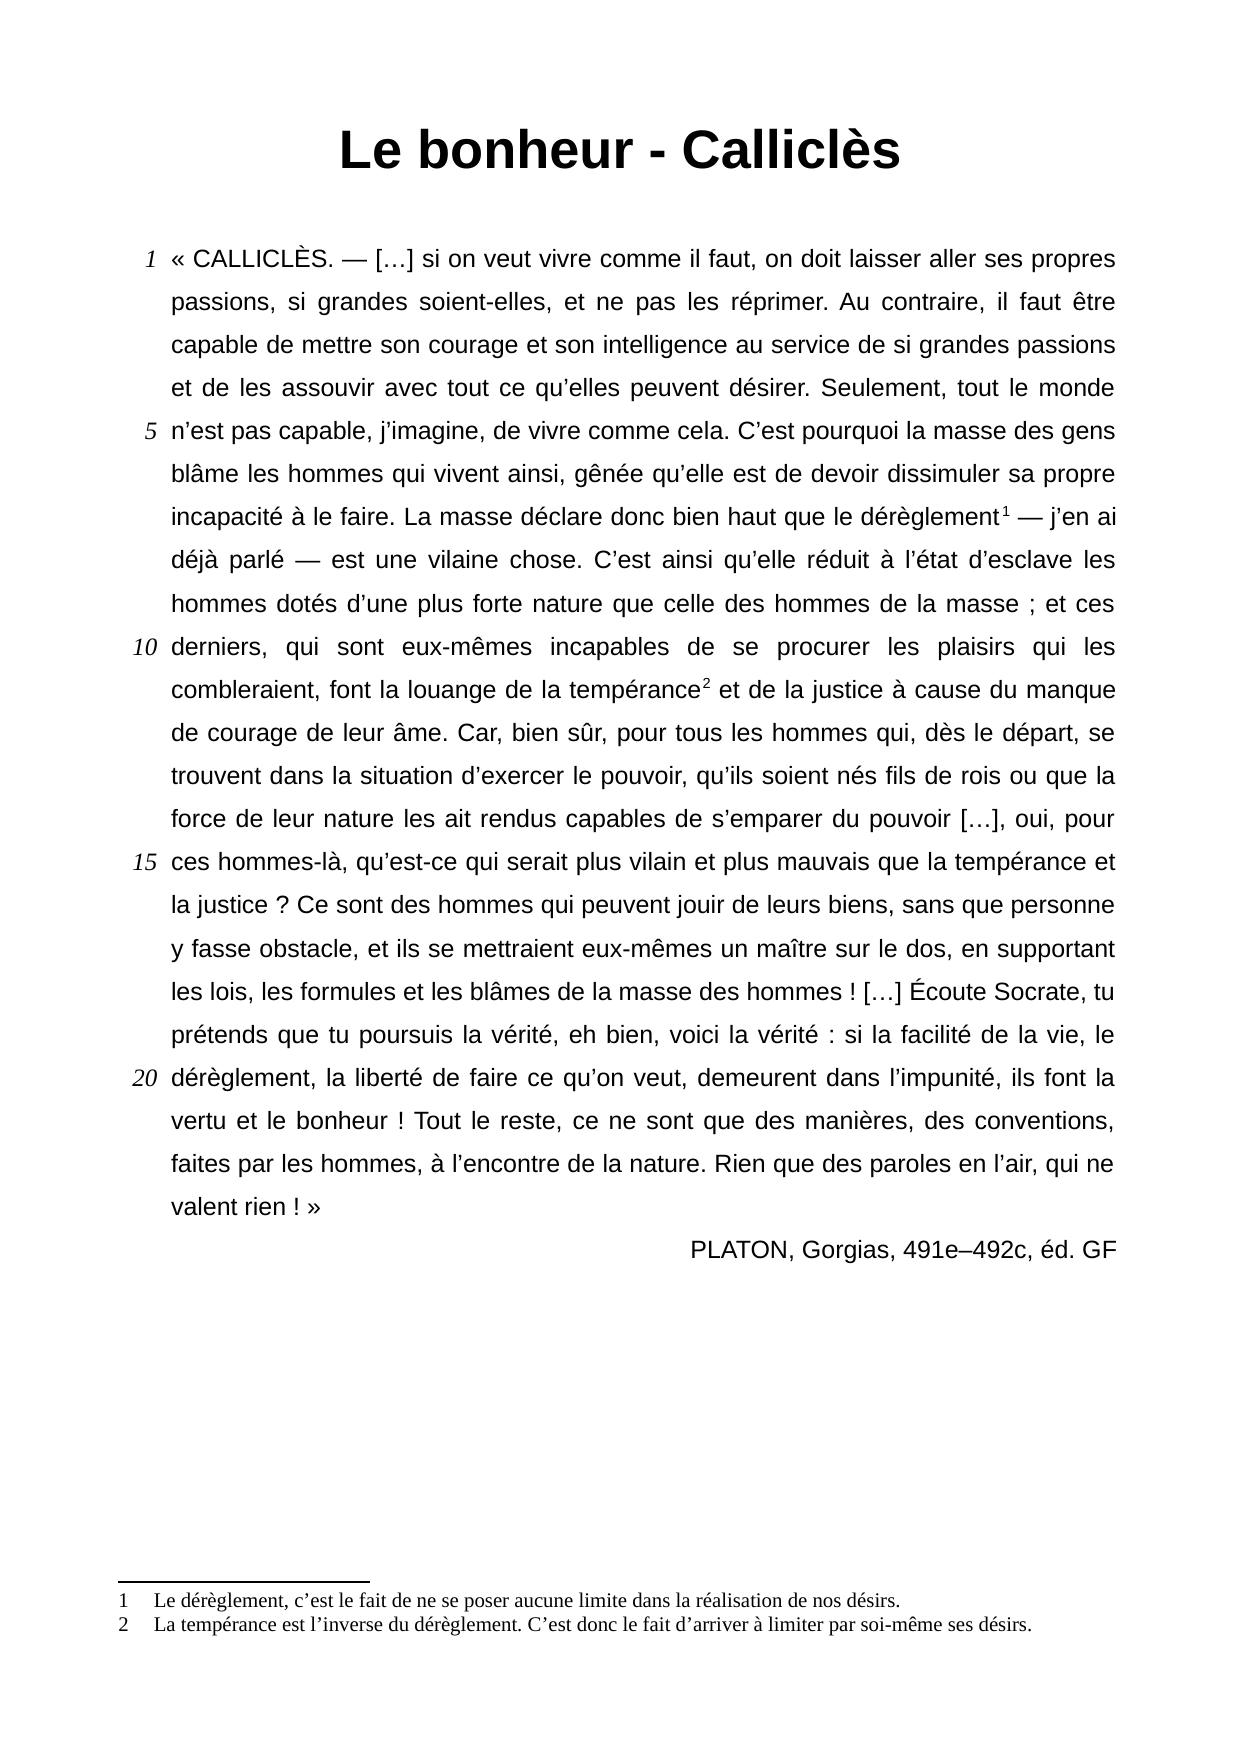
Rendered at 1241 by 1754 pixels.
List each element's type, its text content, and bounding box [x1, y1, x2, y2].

table_header « CALLICLÈS. — […] si on veut vivre comme il faut, on doit laisser aller ses propres passions, si grandes soient-elles, et ne pas les réprimer. Au contraire, il faut être capable de mettre son courage et son intelligence au service de si grandes passions et de les assouvir avec tout ce qu’elles peuvent désirer. Seulement, tout le monde n’est pas capable, j’imagine, de vivre comme cela. C’est pourquoi la masse des gens blâme les hommes qui vivent ainsi, gênée qu’elle est de devoir dissimuler sa propre incapacité à le faire. La masse déclare donc bien haut que le dérèglement — j’en ai déjà parlé — est une vilaine chose. C’est ainsi qu’elle réduit à l’état d’esclave les hommes dotés d’une plus forte nature que celle des hommes de la masse ; et ces derniers, qui sont eux-mêmes incapables de se procurer les plaisirs qui les combleraient, font la louange de la tempérance et de la justice à cause du manque de courage de leur âme. Car, bien sûr, pour tous les hommes qui, dès le départ, se trouvent dans la situation d’exercer le pouvoir, qu’ils soient nés fils de rois ou que la force de leur nature les ait rendus capables de s’emparer du pouvoir […], oui, pour ces hommes-là, qu’est-ce qui serait plus vilain et plus mauvais que la tempérance et la justice ? Ce sont des hommes qui peuvent jouir de leurs biens, sans que personne y fasse obstacle, et ils se mettraient eux-mêmes un maître sur le dos, en supportant les lois, les formules et les blâmes de la masse des hommes ! […] Écoute Socrate, tu prétends que tu poursuis la vérité, eh bien, voici la vérité : si la facilité de la vie, le dérèglement, la liberté de faire ce qu’on veut, demeurent dans l’impunité, ils font la vertu et le bonheur ! Tout le reste, ce ne sont que des manières, des conventions, faites par les hommes, à l’encontre de la nature. Rien que des paroles en l’air, qui ne valent rien ! » PLATON, Gorgias, 491e–492c, éd. GF [165, 238, 1123, 1284]
text Le bonheur - Calliclès [118, 118, 1122, 180]
table_header 1 5 10 15 20 [118, 238, 165, 1284]
